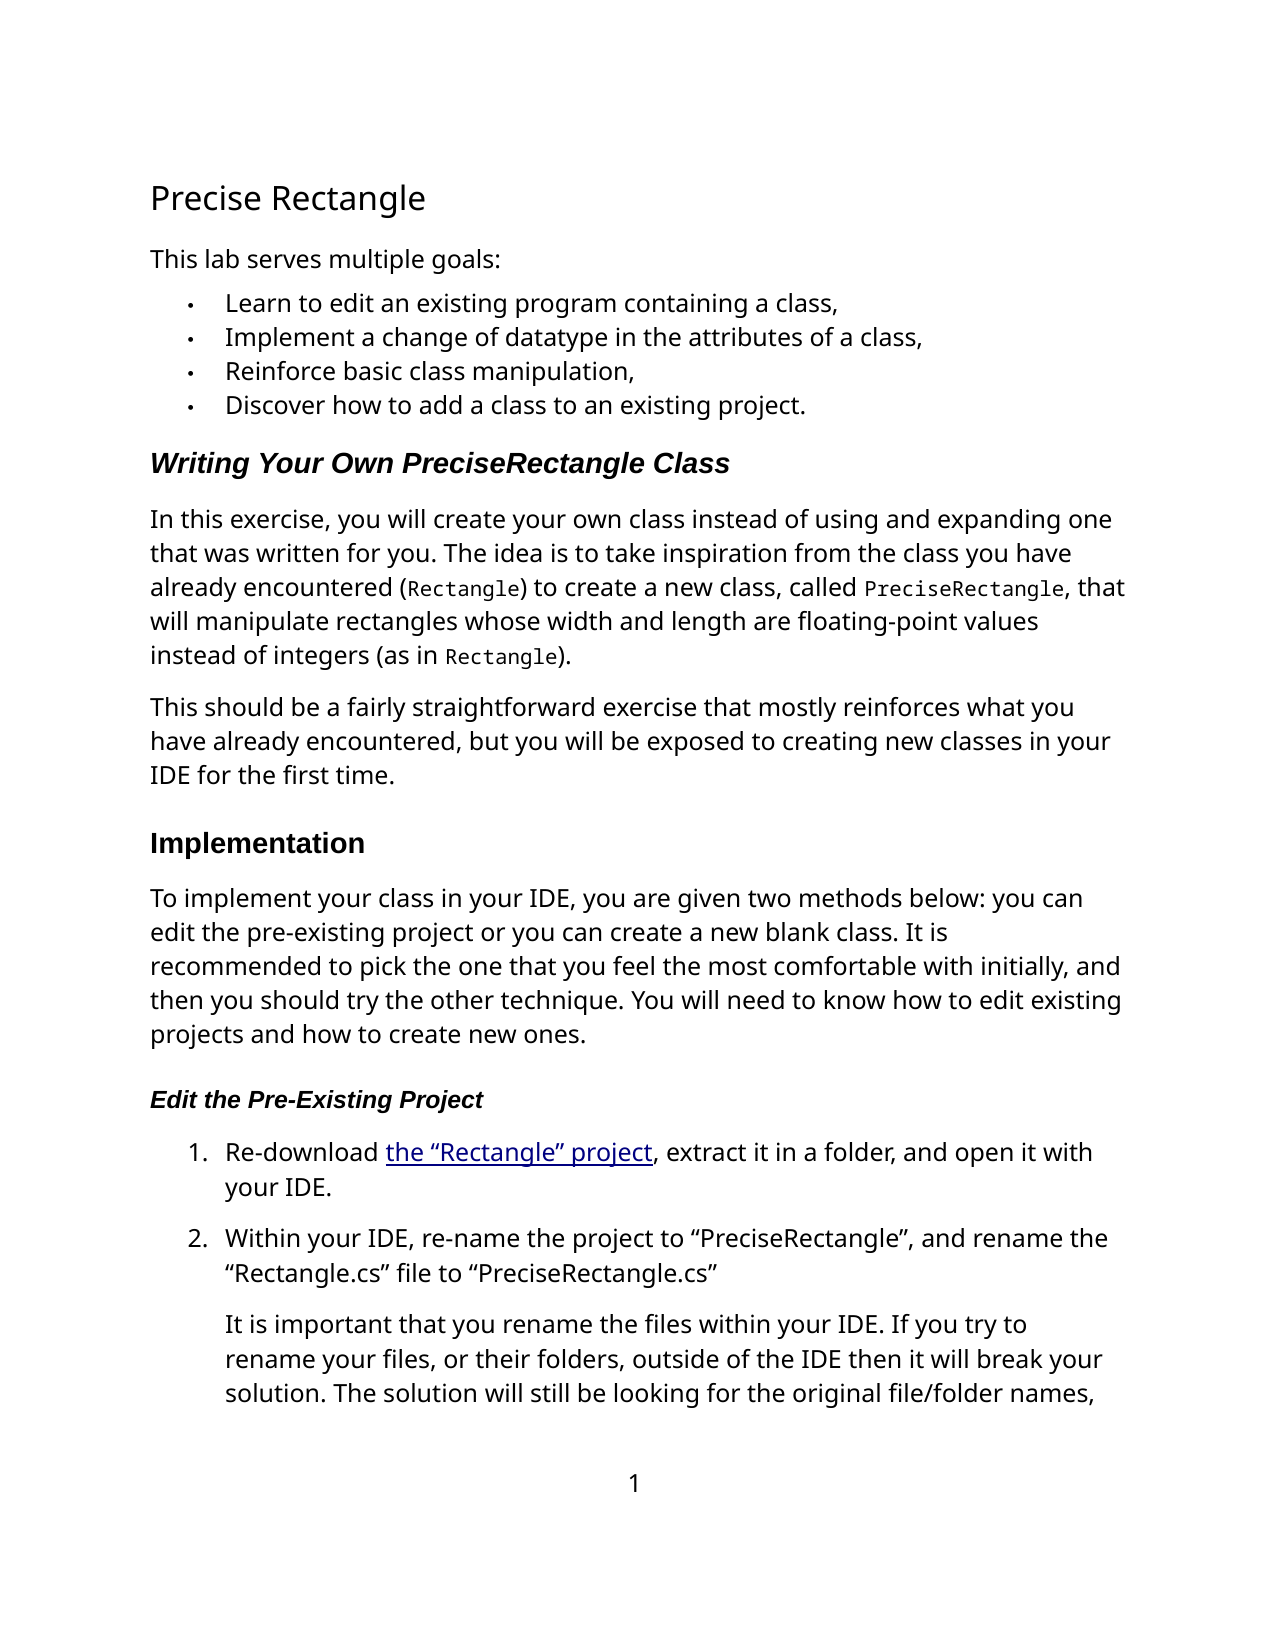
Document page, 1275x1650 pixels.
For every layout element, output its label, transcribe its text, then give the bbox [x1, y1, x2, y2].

subtitle Precise Rectangle [150, 175, 1125, 221]
text In this exercise, you will create your own class instead of using and expanding one that was written for you. The idea is to take inspiration from the class you have already encountered (Rectangle) to create a new class, called PreciseRectangle, that will manipulate rectangles whose width and length are floating-point values instead of integers (as in Rectangle). [150, 501, 1125, 672]
list Discover how to add a class to an existing project. [187, 387, 1125, 421]
subtitle Implementation [150, 826, 1125, 859]
list Reinforce basic class manipulation, [187, 353, 1125, 387]
list Learn to edit an existing program containing a class, [187, 285, 1125, 319]
text This lab serves multiple goals: [150, 242, 1125, 276]
text This should be a fairly straightforward exercise that mostly reinforces what you have already encountered, but you will be exposed to creating new classes in your IDE for the first time. [150, 690, 1125, 792]
list Implement a change of datatype in the attributes of a class, [187, 319, 1125, 353]
list It is important that you rename the files within your IDE. If you try to rename your files, or their folders, outside of the IDE then it will break your solution. The solution will still be looking for the original file/folder names, [187, 1307, 1125, 1409]
list Within your IDE, re-name the project to “PreciseRectangle”, and rename the “Rectangle.cs” file to “PreciseRectangle.cs” [187, 1221, 1125, 1289]
text To implement your class in your IDE, you are given two methods below: you can edit the pre-existing project or you can create a new blank class. It is recommended to pick the one that you feel the most comfortable with initially, and then you should try the other technique. You will need to know how to edit existing projects and how to create new ones. [150, 881, 1125, 1051]
list Re-download the “Rectangle” project, extract it in a folder, and open it with your IDE. [187, 1135, 1125, 1203]
subtitle Writing Your Own PreciseRectangle Class [150, 446, 1125, 480]
subtitle Edit the Pre-Existing Project [150, 1085, 1125, 1114]
